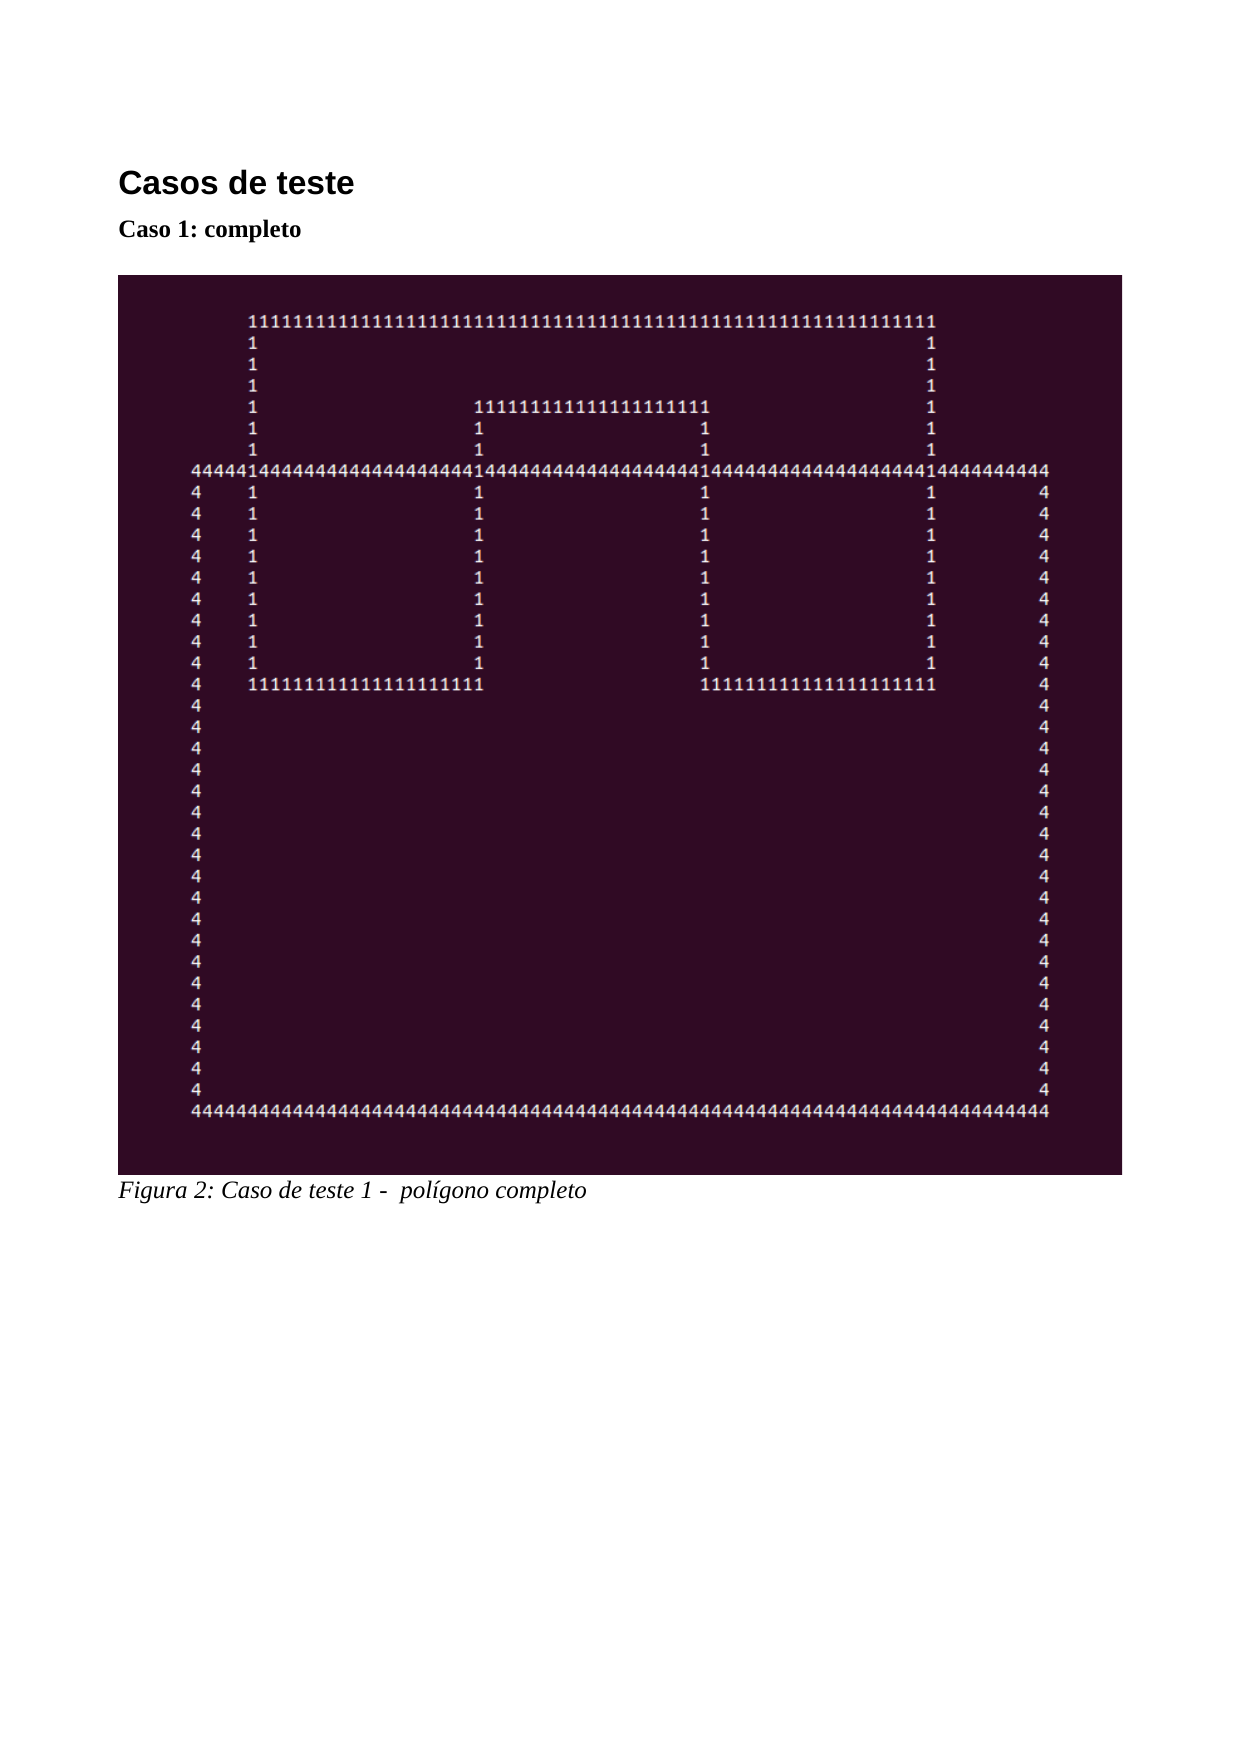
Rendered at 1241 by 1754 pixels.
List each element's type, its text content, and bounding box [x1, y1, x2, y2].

text Caso 1: completo [118, 214, 1122, 242]
picture [118, 275, 1123, 1175]
subtitle Casos de teste [118, 163, 1122, 201]
text Figura 2: Caso de teste 1 - polígono completo [118, 1175, 1122, 1204]
